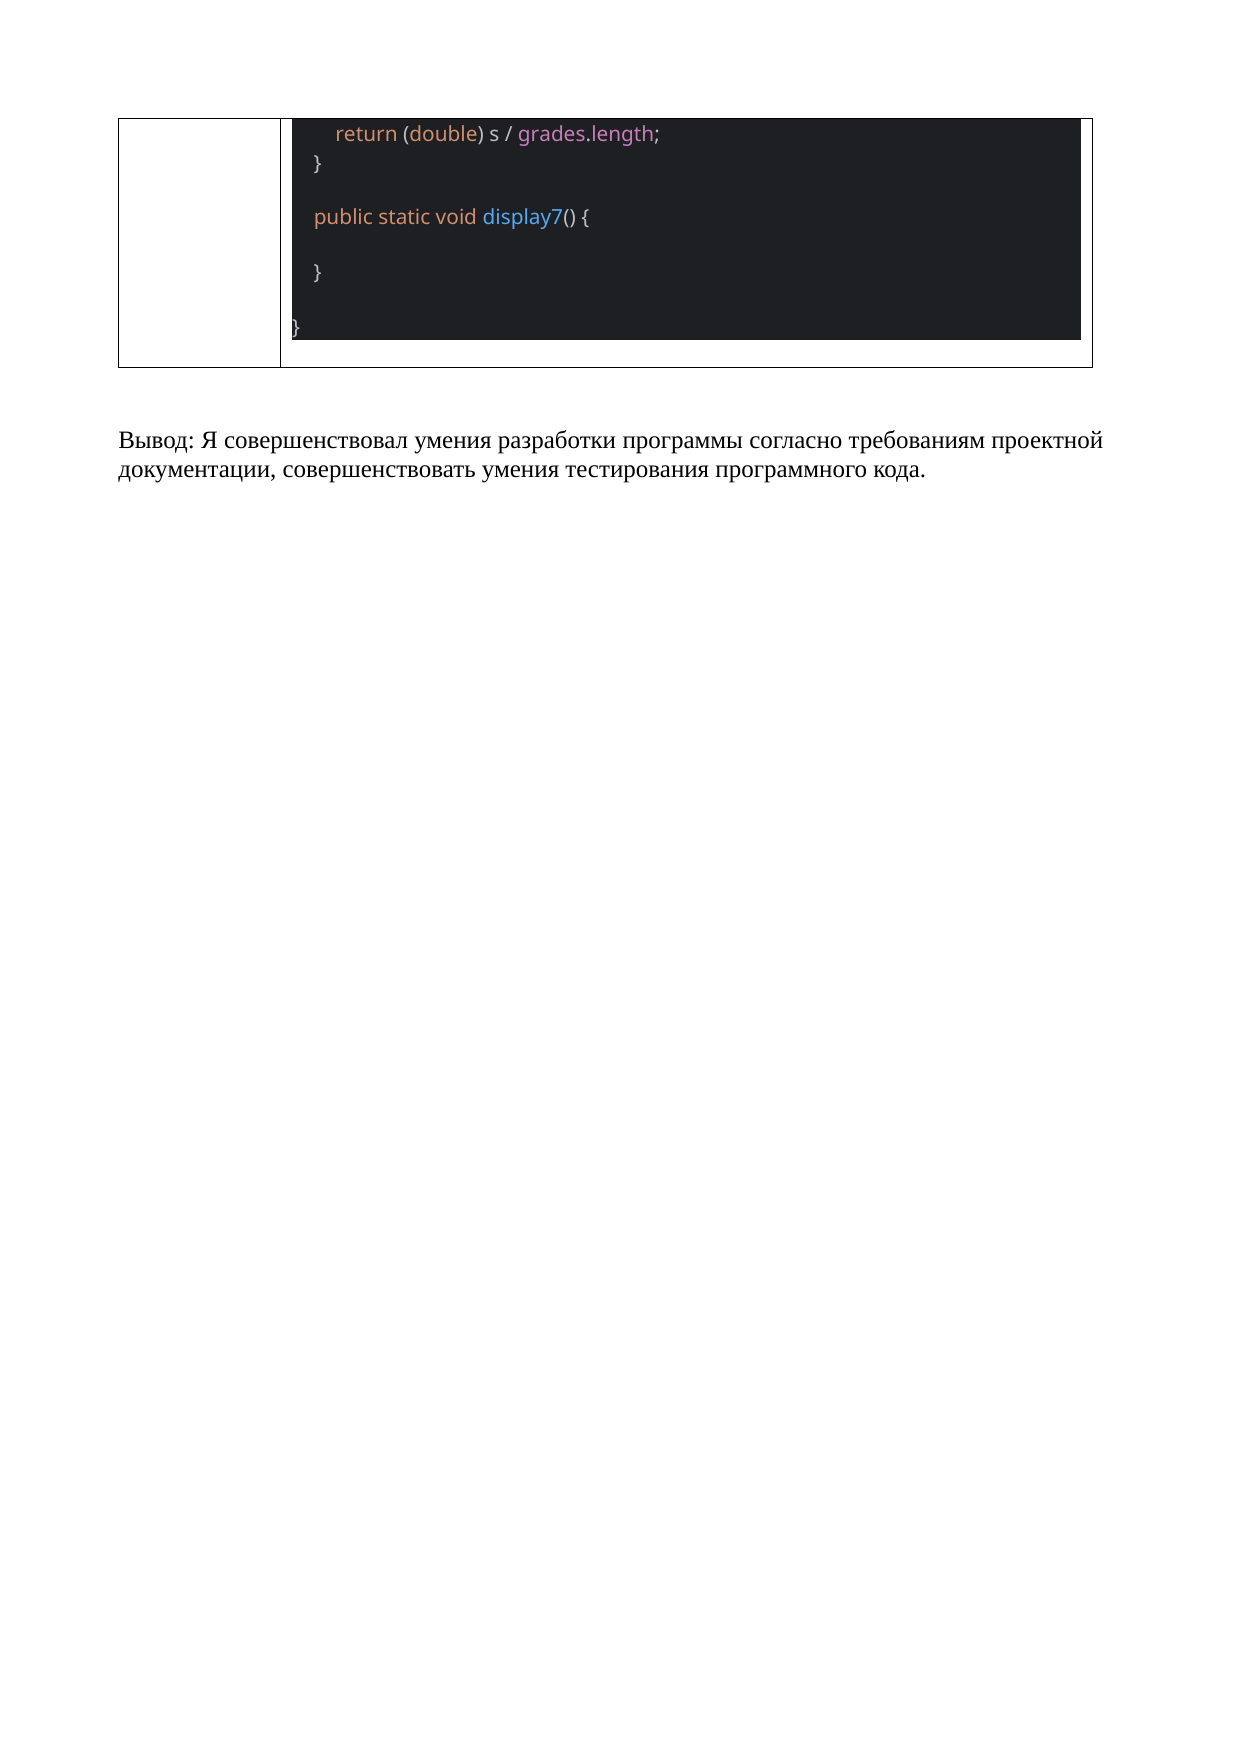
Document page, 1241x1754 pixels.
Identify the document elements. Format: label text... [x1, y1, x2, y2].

table_cell import java.util.*; public class massiv { private String[] names; private int[] grades; public massiv(int size) { names = new String[size]; grades = new int[size]; } public void fillArrays() { Random random = new Random(); Scanner scanner = new Scanner(System.in); for (int i = 0; i < names.length; i++) { System.out.print("Введите ФИО обучающегося: "); names[i] = scanner.nextLine(); } for (int i = 0; i < grades.length; i++) { grades[i] = (int) (Math.random() * (5 - 1) + 1); } } public void printArrays() { System.out.println("Список обучающихся и их оценок:"); for (int i = 0; i < names.length; i++) { System.out.println(names[i] + ", " + grades[i]); } } public Object[] SortStringArrays1(Object[] arr) { Arrays.sort(arr, new Comparator<Object>() { @Override public int compare(Object o1, Object o2) { return o1.toString().compareTo(o2.toString()); } }); return arr; } public Object[] SortStringArrays2(Object[] arr) { Arrays.sort(arr, new Comparator<Object>() { @Override public int compare(Object o1, Object o2) { return o2.toString().compareTo(o1.toString()); } }); return arr; } public void display2() { ArrayDeque<String> result = new ArrayDeque<String>(); for (int i = 0; i < grades.length; i++) { if (grades[i] == 3) { result.add(names[i]); } } System.out.println("Троечники:" + result.toString()); } public void display3() { ArrayDeque<String> result = new ArrayDeque<String>(); for (int i = 0; i < grades.length; i++) { if (grades[i] == 4) { result.add(names[i]); } } Object[] arr = result.toArray(); System.out.println("Хорошисты :" + Arrays.toString(SortStringArrays1(arr))); } public void display4() { ArrayDeque<String> result = new ArrayDeque<String>(); for (int i = 0; i < grades.length; i++) { if (grades[i] == 2) { result.add(names[i]); } } System.out.println("Двоечники :" + result.toString()); } public void display5() { ArrayDeque<String> result = new ArrayDeque<String>(); for (int i = 0; i < grades.length; i++) { if (grades[i] == 5) { result.add(names[i]); } } Object[] arr = result.toArray(); System.out.println("Отличники :" + Arrays.toString(SortStringArrays2(arr))); } public double display6() { int s = 0; for (int i = 0; i < grades.length; i++) { s = s + grades[i]; } return (double) s / grades.length; } public static void display7() { } } [281, 119, 1092, 367]
table_cell [119, 119, 280, 367]
text Вывод: Я совершенствовал умения разработки программы согласно требованиям проектной документации, совершенствовать умения тестирования программного кода. [118, 425, 1122, 483]
